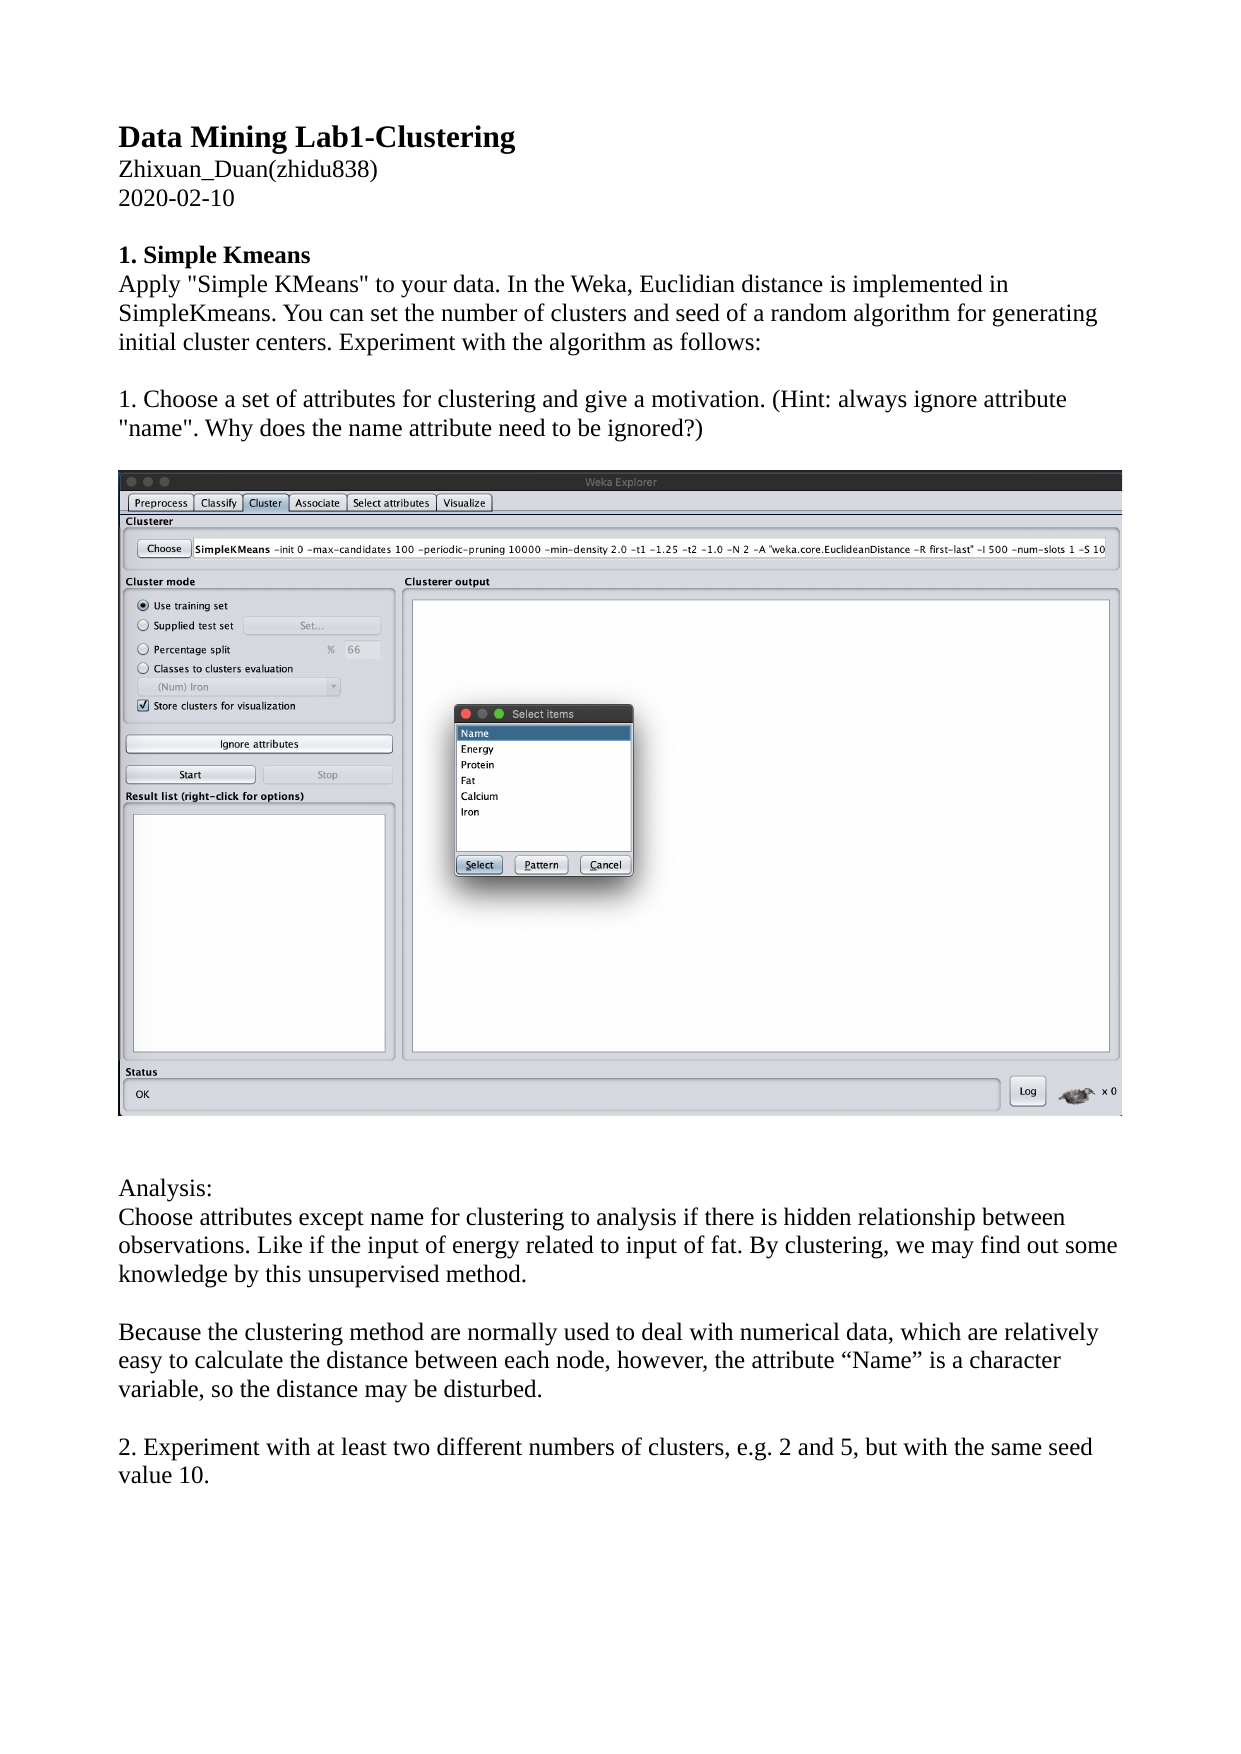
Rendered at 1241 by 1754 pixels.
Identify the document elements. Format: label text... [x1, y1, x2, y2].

text Data Mining Lab1-Clustering [118, 118, 1122, 154]
picture [118, 470, 1123, 1116]
text 1. Simple Kmeans [118, 240, 1122, 269]
text 2020-02-10 [118, 183, 1122, 212]
text Zhixuan_Duan(zhidu838) [118, 154, 1122, 183]
text Analysis: [118, 1173, 1122, 1202]
text Apply "Simple KMeans" to your data. In the Weka, Euclidian distance is implemented in SimpleKmeans. You can set the number of clusters and seed of a random algorithm for generating initial cluster centers. Experiment with the algorithm as follows: [118, 269, 1122, 355]
text Because the clustering method are normally used to deal with numerical data, which are relatively easy to calculate the distance between each node, however, the attribute “Name” is a character variable, so the distance may be disturbed. [118, 1317, 1122, 1403]
text Choose attributes except name for clustering to analysis if there is hidden relationship between observations. Like if the input of energy related to input of fat. By clustering, we may find out some knowledge by this unsupervised method. [118, 1202, 1122, 1288]
text 2. Experiment with at least two different numbers of clusters, e.g. 2 and 5, but with the same seed value 10. [118, 1432, 1122, 1489]
text 1. Choose a set of attributes for clustering and give a motivation. (Hint: always ignore attribute "name". Why does the name attribute need to be ignored?) [118, 384, 1122, 442]
